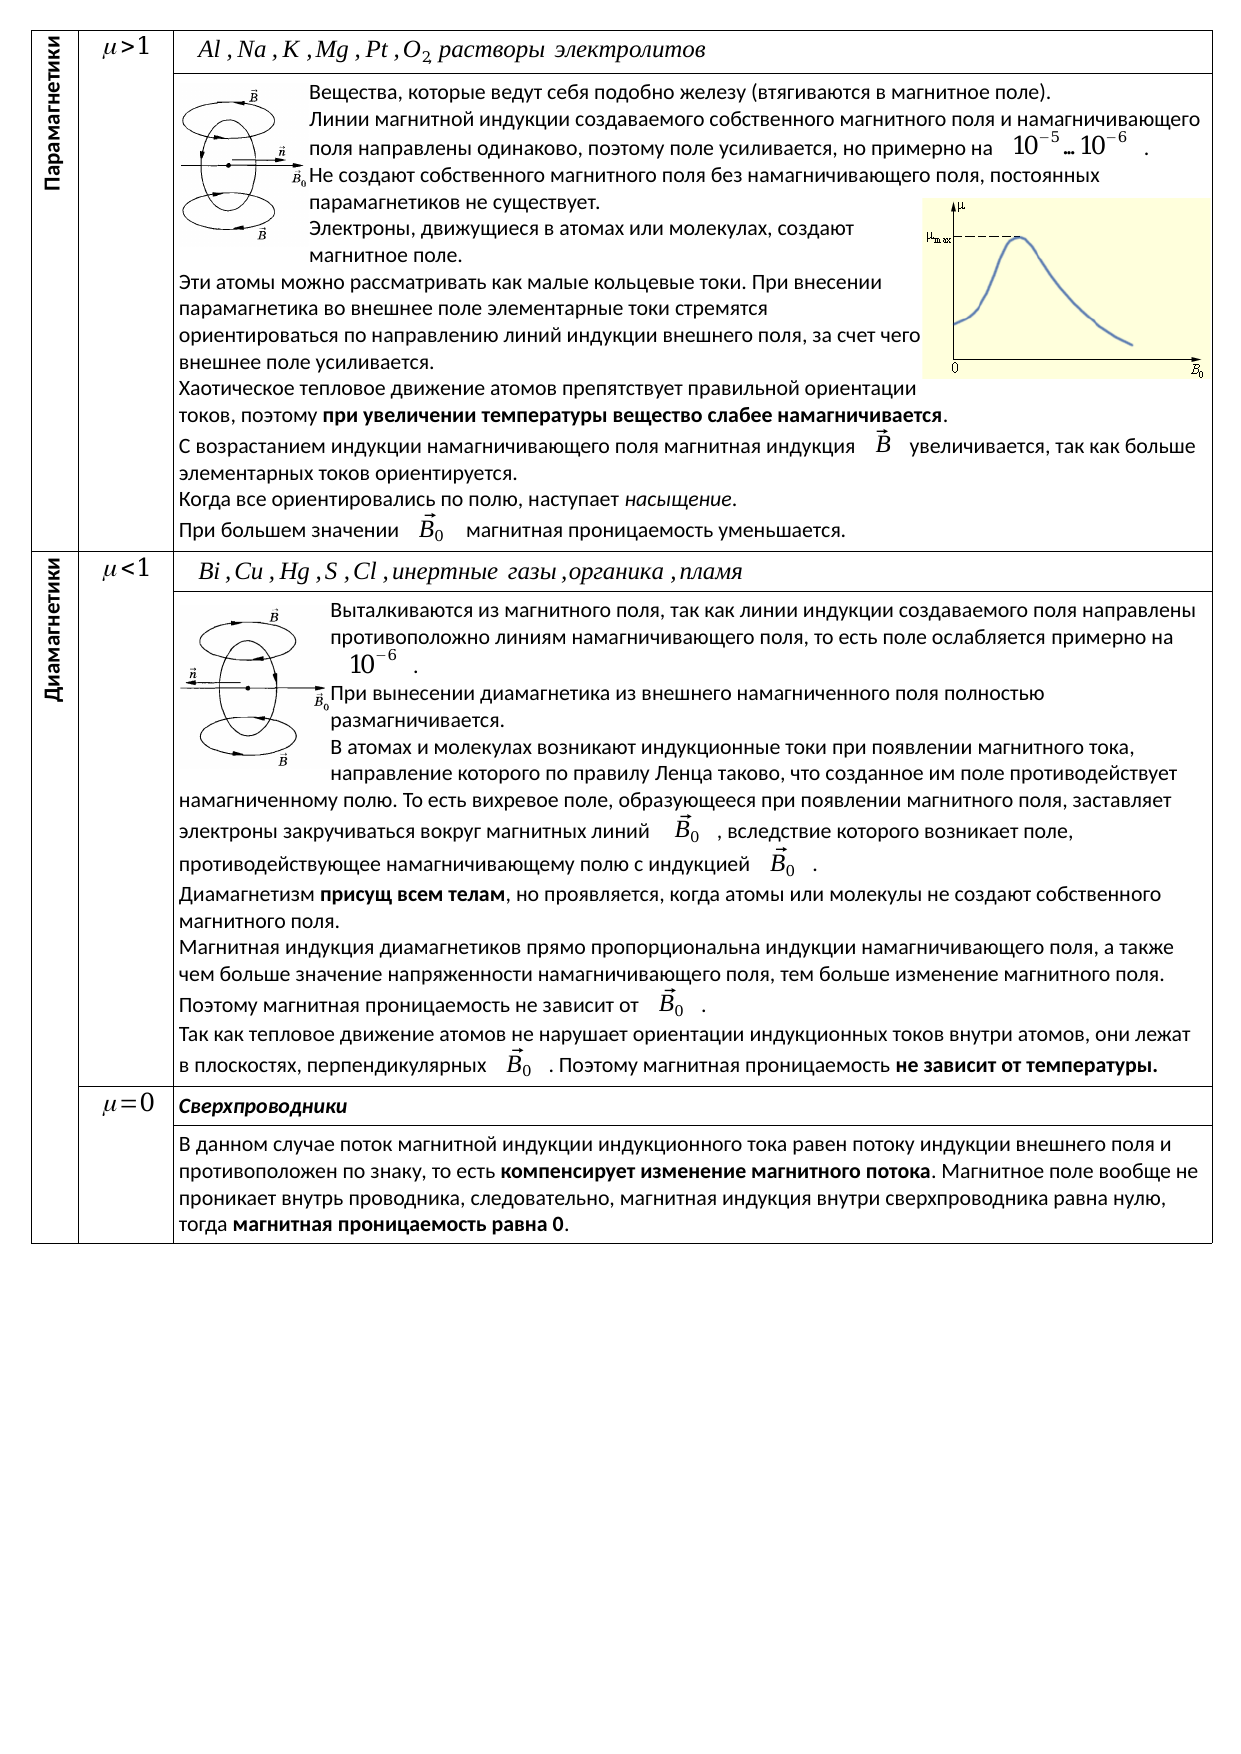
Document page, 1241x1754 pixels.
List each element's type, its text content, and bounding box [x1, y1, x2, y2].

table_cell [79, 552, 173, 1086]
table_cell [79, 1087, 173, 1243]
table_cell Выталкиваются из магнитного поля, так как линии индукции создаваемого поля направлены противоположно линиям намагничивающего поля, то есть поле ослабляется примерно на. При вынесении диамагнетика из внешнего намагниченного поля полностью размагничивается. В атомах и молекулах возникают индукционные токи при появлении магнитного тока, направление которого по правилу Ленца таково, что созданное им поле противодействует намагниченному полю. То есть вихревое поле, образующееся при появлении магнитного поля, заставляет электроны закручиваться вокруг магнитных линий , вследствие которого возникает поле, противодействующее намагничивающему полю с индукцией. Диамагнетизм присущ всем телам, но проявляется, когда атомы или молекулы не создают собственного магнитного поля. Магнитная индукция диамагнетиков прямо пропорциональна индукции намагничивающего поля, а также чем больше значение напряженности намагничивающего поля, тем больше изменение магнитного поля. Поэтому магнитная проницаемость не зависит от. Так как тепловое движение атомов не нарушает ориентации индукционных токов внутри атомов, они лежат в плоскостях, перпендикулярных. Поэтому магнитная проницаемость не зависит от температуры. [174, 592, 1212, 1086]
table_cell В данном случае поток магнитной индукции индукционного тока равен потоку индукции внешнего поля и противоположен по знаку, то есть компенсирует изменение магнитного потока. Магнитное поле вообще не проникает внутрь проводника, следовательно, магнитная индукция внутри сверхпроводника равна нулю, тогда магнитная проницаемость равна 0. [174, 1126, 1212, 1243]
table_cell [174, 31, 1212, 72]
picture [922, 198, 1211, 379]
table_cell Вещества, которые ведут себя подобно железу (втягиваются в магнитное поле). Линии магнитной индукции создаваемого собственного магнитного поля и намагничивающего поля направлены одинаково, поэтому поле усиливается, но примерно на. Не создают собственного магнитного поля без намагничивающего поля, постоянных парамагнетиков не существует. Электроны, движущиеся в атомах или молекулах, создают магнитное поле. Эти атомы можно рассматривать как малые кольцевые токи. При внесении парамагнетика во внешнее поле элементарные токи стремятся ориентироваться по направлению линий индукции внешнего поля, за счет чего внешнее поле усиливается. Хаотическое тепловое движение атомов препятствует правильной ориентации токов, поэтому при увеличении температуры вещество слабее намагничивается. С возрастанием индукции намагничивающего поля магнитная индукцияувеличивается, так как больше элементарных токов ориентируется. Когда все ориентировались по полю, наступает насыщение. При большем значении магнитная проницаемость уменьшается. [174, 74, 1212, 551]
table_cell Парамагнетики [32, 31, 78, 551]
table_cell [79, 31, 173, 551]
picture [178, 83, 309, 247]
table_cell [174, 552, 1212, 591]
picture [179, 605, 330, 769]
table_cell Диамагнетики [32, 552, 78, 1243]
table_cell Сверхпроводники [174, 1087, 1212, 1125]
